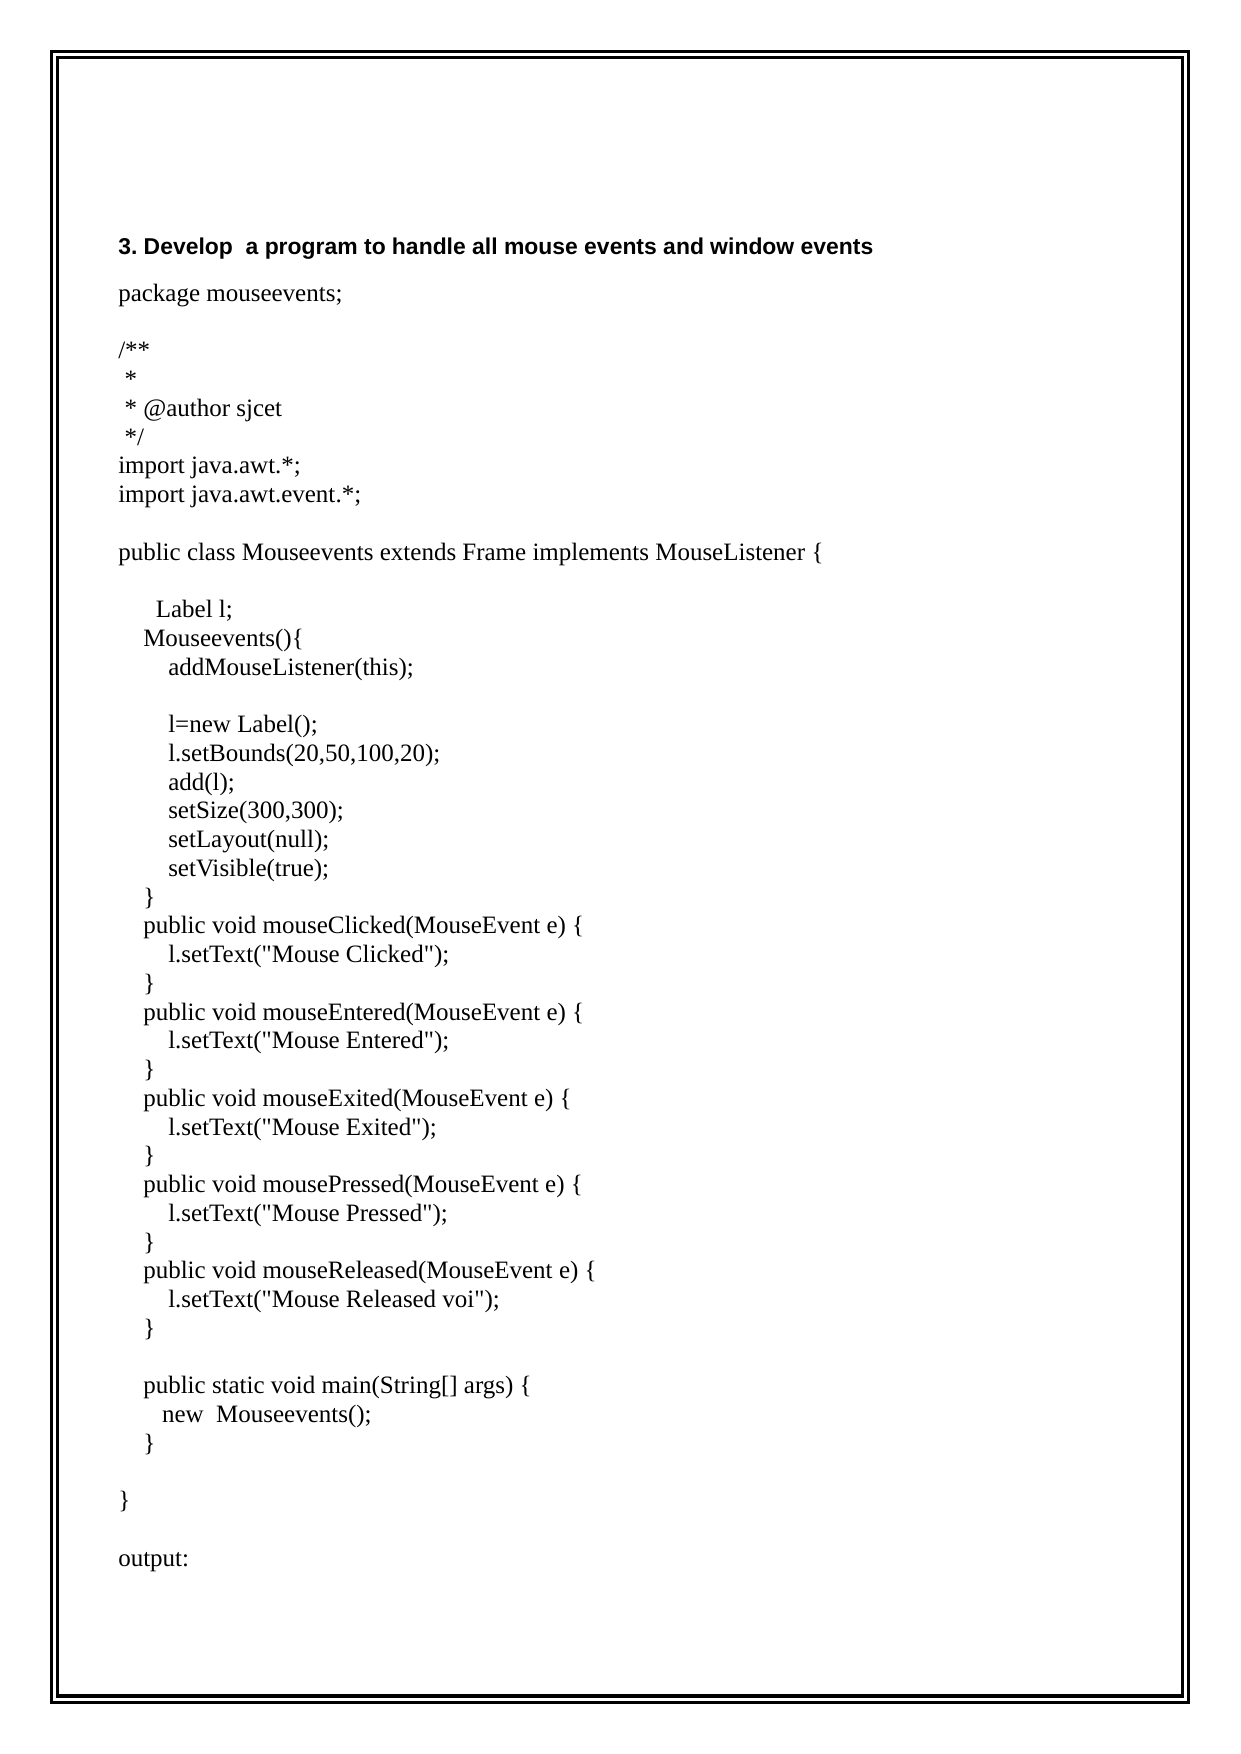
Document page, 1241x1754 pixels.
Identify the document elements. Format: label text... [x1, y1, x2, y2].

text } [118, 1485, 1122, 1514]
text } [118, 1428, 1122, 1457]
text import java.awt.*; [118, 450, 1122, 479]
text l=new Label(); [118, 709, 1122, 738]
text addMouseListener(this); [118, 652, 1122, 680]
text } [118, 1227, 1122, 1255]
text Label l; [118, 594, 1122, 623]
text add(l); [118, 767, 1122, 795]
text setSize(300,300); [118, 795, 1122, 824]
text * @author sjcet [118, 393, 1122, 422]
text setVisible(true); [118, 853, 1122, 882]
text output: [118, 1543, 1122, 1572]
text Mouseevents(){ [118, 623, 1122, 652]
text } [118, 1054, 1122, 1083]
text import java.awt.event.*; [118, 479, 1122, 508]
text /** [118, 335, 1122, 364]
text */ [118, 422, 1122, 450]
text public class Mouseevents extends Frame implements MouseListener { [118, 537, 1122, 565]
text 3. Develop a program to handle all mouse events and window events [118, 233, 1122, 259]
text l.setText("Mouse Exited"); [118, 1112, 1122, 1140]
text public void mouseExited(MouseEvent e) { [118, 1083, 1122, 1112]
text public void mouseClicked(MouseEvent e) { [118, 910, 1122, 939]
text public void mouseEntered(MouseEvent e) { [118, 997, 1122, 1025]
text l.setText("Mouse Pressed"); [118, 1198, 1122, 1227]
text l.setText("Mouse Clicked"); [118, 939, 1122, 968]
text public void mousePressed(MouseEvent e) { [118, 1169, 1122, 1198]
text public static void main(String[] args) { [118, 1370, 1122, 1399]
text l.setBounds(20,50,100,20); [118, 738, 1122, 767]
text new Mouseevents(); [118, 1399, 1122, 1428]
text public void mouseReleased(MouseEvent e) { [118, 1255, 1122, 1284]
text } [118, 1313, 1122, 1342]
text } [118, 968, 1122, 997]
text package mouseevents; [118, 278, 1122, 307]
text } [118, 1140, 1122, 1169]
text l.setText("Mouse Released voi"); [118, 1284, 1122, 1313]
text setLayout(null); [118, 824, 1122, 853]
text l.setText("Mouse Entered"); [118, 1025, 1122, 1054]
text } [118, 882, 1122, 910]
text * [118, 364, 1122, 393]
